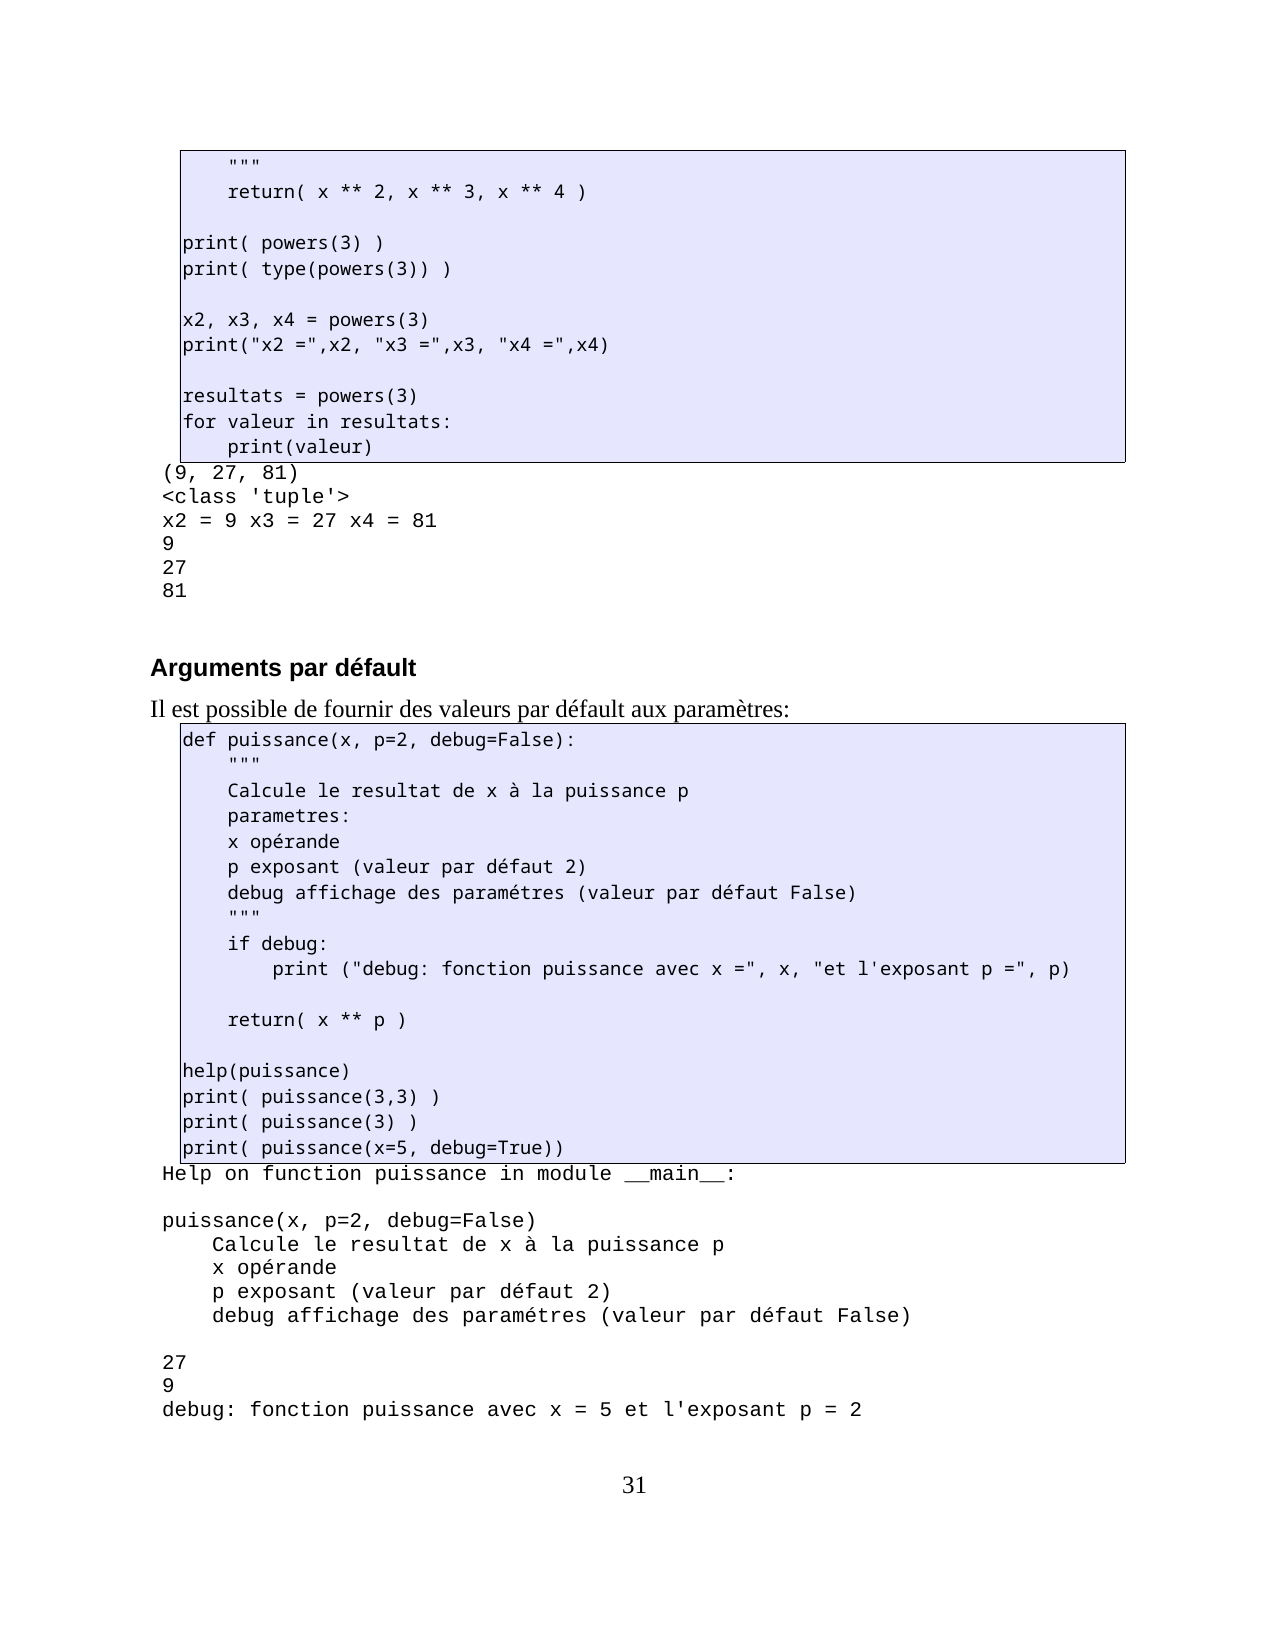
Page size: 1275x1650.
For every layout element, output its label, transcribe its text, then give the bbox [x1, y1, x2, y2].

text for valeur in resultats: [181, 405, 1125, 431]
text 9 [162, 1376, 1125, 1399]
text Calcule le resultat de x à la puissance p [181, 774, 1125, 799]
text print(valeur) [181, 431, 1125, 462]
text print("x2 =",x2, "x3 =",x3, "x4 =",x4) [181, 329, 1125, 354]
text Calcule le resultat de x à la puissance p [162, 1234, 1125, 1257]
text print( type(powers(3)) ) [181, 252, 1125, 278]
text 27 [162, 557, 1125, 581]
text x opérande [162, 1257, 1125, 1281]
text print( powers(3) ) [181, 227, 1125, 252]
text if debug: [181, 927, 1125, 952]
text puissance(x, p=2, debug=False) [162, 1210, 1125, 1234]
text return( x ** p ) [181, 1003, 1125, 1029]
text p exposant (valeur par défaut 2) [181, 850, 1125, 876]
text print ("debug: fonction puissance avec x =", x, "et l'exposant p =", p) [181, 952, 1125, 978]
text Help on function puissance in module __main__: [162, 1163, 1125, 1186]
text print( puissance(x=5, debug=True)) [181, 1131, 1125, 1163]
text 27 [162, 1352, 1125, 1376]
text debug: fonction puissance avec x = 5 et l'exposant p = 2 [162, 1399, 1125, 1423]
text 9 [162, 533, 1125, 557]
text help(puissance) [181, 1054, 1125, 1080]
text return( x ** 2, x ** 3, x ** 4 ) [181, 176, 1125, 201]
text debug affichage des paramétres (valeur par défaut False) [162, 1304, 1125, 1328]
text p exposant (valeur par défaut 2) [162, 1281, 1125, 1304]
text """ [181, 748, 1125, 774]
text def puissance(x, p=2, debug=False): [181, 724, 1125, 748]
text <class 'tuple'> [162, 486, 1125, 509]
text x2, x3, x4 = powers(3) [181, 303, 1125, 329]
text x2 = 9 x3 = 27 x4 = 81 [162, 509, 1125, 533]
text """ [181, 151, 1125, 176]
text print( puissance(3) ) [181, 1106, 1125, 1131]
text 81 [162, 581, 1125, 604]
text Il est possible de fournir des valeurs par défault aux paramètres: [150, 694, 1125, 723]
text (9, 27, 81) [162, 462, 1125, 486]
text parametres: [181, 799, 1125, 825]
text debug affichage des paramétres (valeur par défaut False) [181, 876, 1125, 901]
text resultats = powers(3) [181, 380, 1125, 405]
text x opérande [181, 825, 1125, 850]
subtitle Arguments par défault [150, 653, 1125, 682]
text """ [181, 901, 1125, 927]
text print( puissance(3,3) ) [181, 1080, 1125, 1106]
